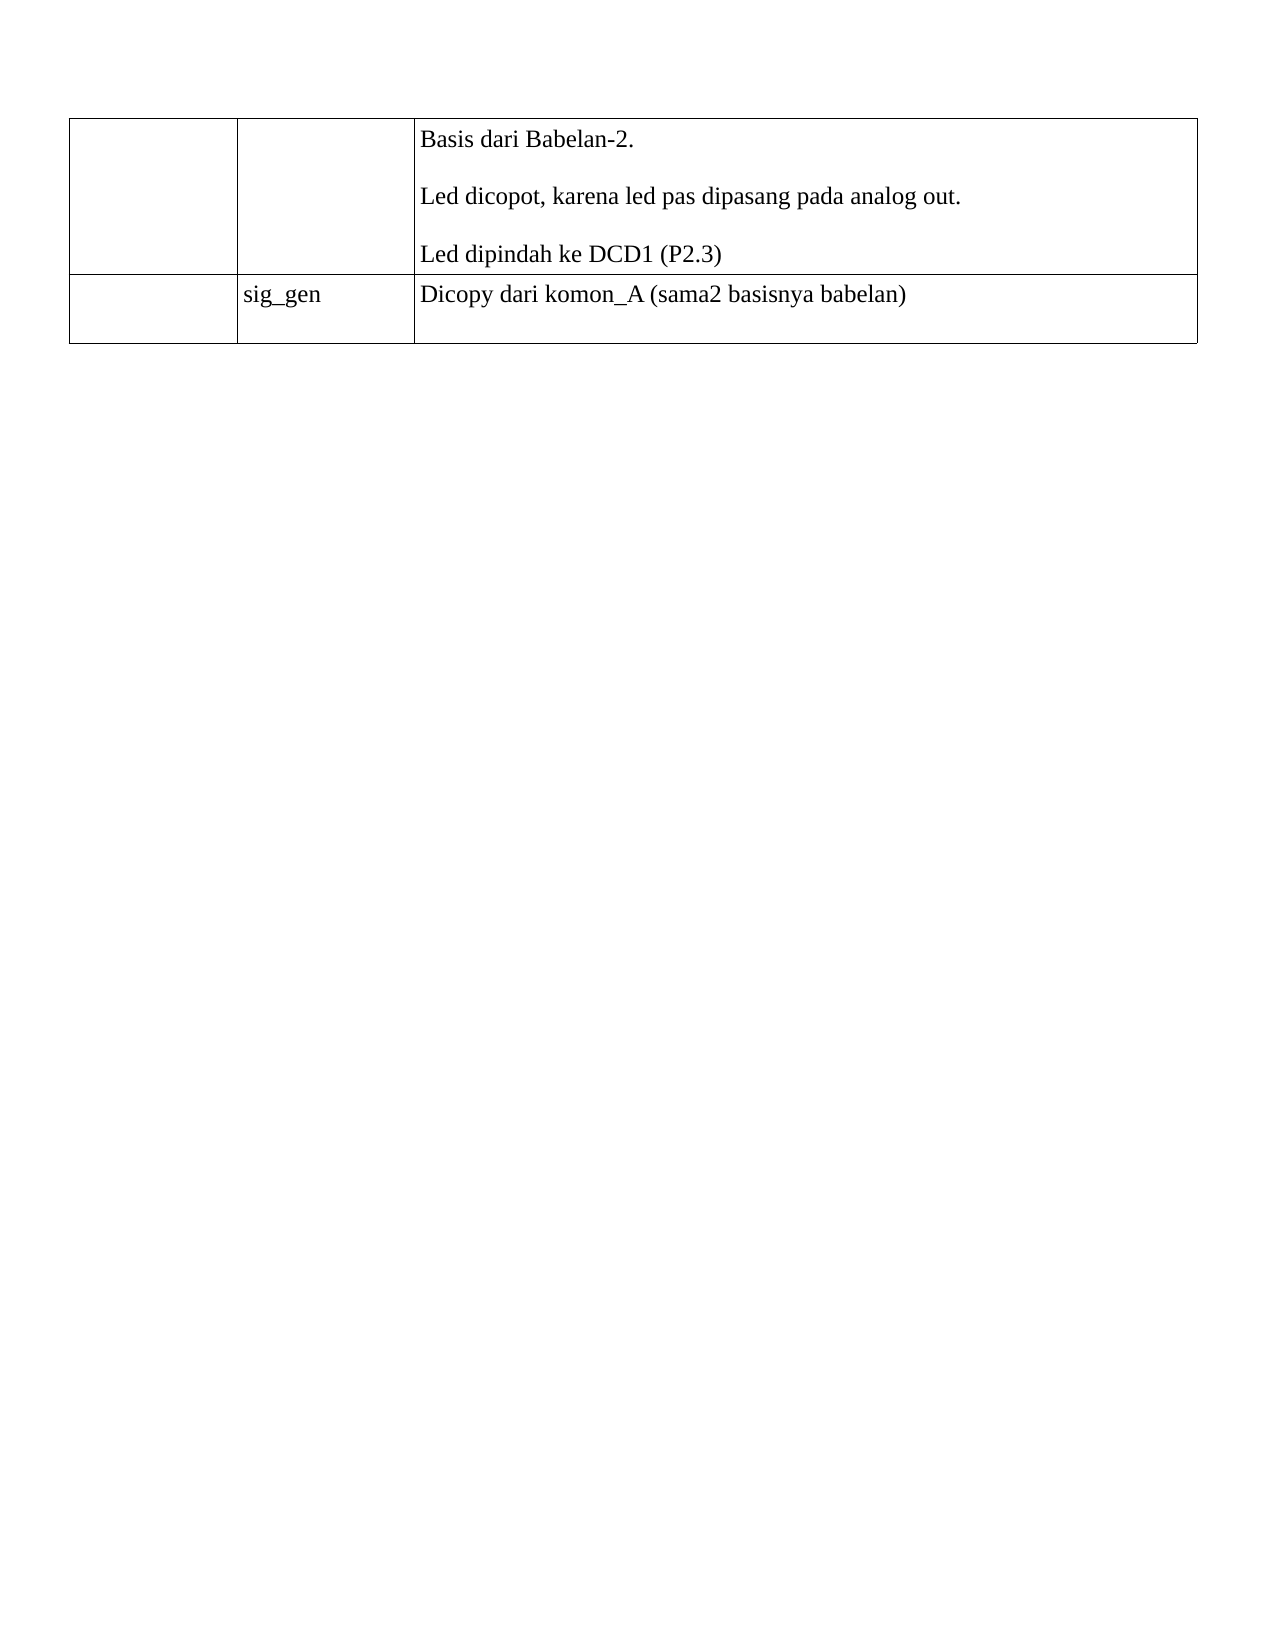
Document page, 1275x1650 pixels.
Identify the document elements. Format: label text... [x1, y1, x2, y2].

table_cell [70, 119, 237, 273]
table_cell Dicopy dari komon_A (sama2 basisnya babelan) [415, 275, 1197, 342]
table_cell [238, 119, 414, 273]
table_cell Basis dari Babelan-2. Led dicopot, karena led pas dipasang pada analog out. Led dipindah ke DCD1 (P2.3) [415, 119, 1197, 273]
table_cell [70, 275, 237, 342]
table_cell sig_gen [238, 275, 414, 342]
